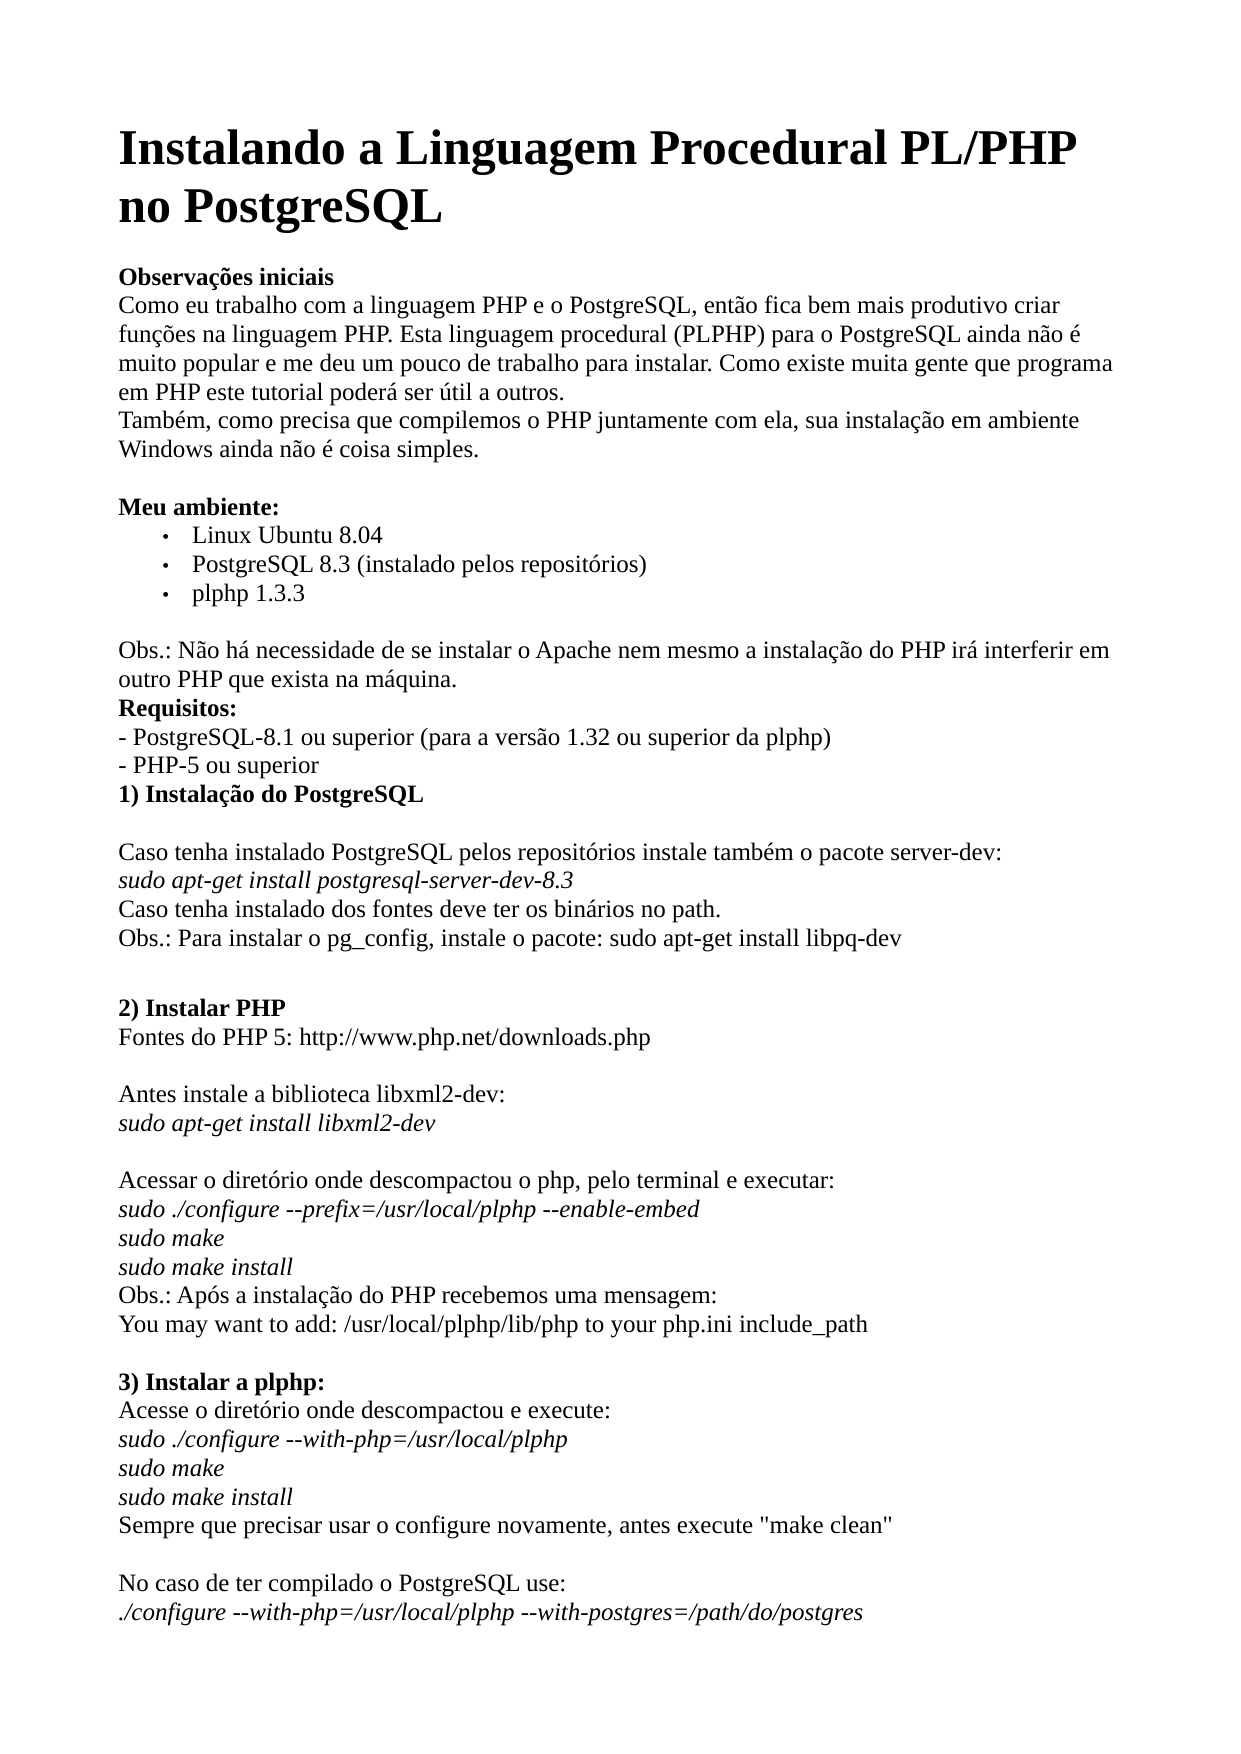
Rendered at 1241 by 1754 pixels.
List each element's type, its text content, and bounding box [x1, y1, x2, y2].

text You may want to add: /usr/local/plphp/lib/php to your php.ini include_path [118, 1309, 1122, 1338]
text Obs.: Não há necessidade de se instalar o Apache nem mesmo a instalação do PHP irá interferir em outro PHP que exista na máquina. [118, 636, 1122, 693]
text sudo make [118, 1223, 1122, 1252]
list plphp 1.3.3 [162, 578, 1122, 607]
text sudo make install [118, 1482, 1122, 1511]
text Obs.: Para instalar o pg_config, instale o pacote: sudo apt-get install libpq-dev [118, 923, 1122, 952]
text sudo ./configure --with-php=/usr/local/plphp [118, 1424, 1122, 1453]
text Antes instale a biblioteca libxml2-dev: [118, 1079, 1122, 1108]
text Requisitos: - PostgreSQL-8.1 ou superior (para a versão 1.32 ou superior da plphp) - PHP-5 ou superior [118, 693, 1122, 779]
list Linux Ubuntu 8.04 [162, 521, 1122, 549]
text sudo apt-get install libxml2-dev [118, 1108, 1122, 1137]
text Sempre que precisar usar o configure novamente, antes execute "make clean" [118, 1511, 1122, 1539]
text sudo ./configure --prefix=/usr/local/plphp --enable-embed [118, 1194, 1122, 1223]
text Caso tenha instalado dos fontes deve ter os binários no path. [118, 894, 1122, 923]
text Acesse o diretório onde descompactou e execute: [118, 1396, 1122, 1424]
text sudo apt-get install postgresql-server-dev-8.3 [118, 866, 1122, 894]
text 1) Instalação do PostgreSQL Caso tenha instalado PostgreSQL pelos repositórios instale também o pacote server-dev: [118, 779, 1122, 866]
subtitle Instalando a Linguagem Procedural PL/PHP no PostgreSQL [118, 118, 1122, 233]
text Fontes do PHP 5: http://www.php.net/downloads.php [118, 1022, 1122, 1051]
text Como eu trabalho com a linguagem PHP e o PostgreSQL, então fica bem mais produtivo criar funções na linguagem PHP. Esta linguagem procedural (PLPHP) para o PostgreSQL ainda não é muito popular e me deu um pouco de trabalho para instalar. Como existe muita gente que programa em PHP este tutorial poderá ser útil a outros. [118, 291, 1122, 406]
text Acessar o diretório onde descompactou o php, pelo terminal e executar: [118, 1166, 1122, 1194]
text 2) Instalar PHP [118, 993, 1122, 1022]
text ./configure --with-php=/usr/local/plphp --with-postgres=/path/do/postgres [118, 1597, 1122, 1626]
text sudo make [118, 1453, 1122, 1482]
text sudo make install [118, 1252, 1122, 1281]
list PostgreSQL 8.3 (instalado pelos repositórios) [162, 549, 1122, 578]
text No caso de ter compilado o PostgreSQL use: [118, 1568, 1122, 1597]
text Obs.: Após a instalação do PHP recebemos uma mensagem: [118, 1281, 1122, 1309]
text Observações iniciais [118, 262, 1122, 291]
text 3) Instalar a plphp: [118, 1367, 1122, 1396]
text Também, como precisa que compilemos o PHP juntamente com ela, sua instalação em ambiente Windows ainda não é coisa simples. Meu ambiente: [118, 406, 1122, 521]
